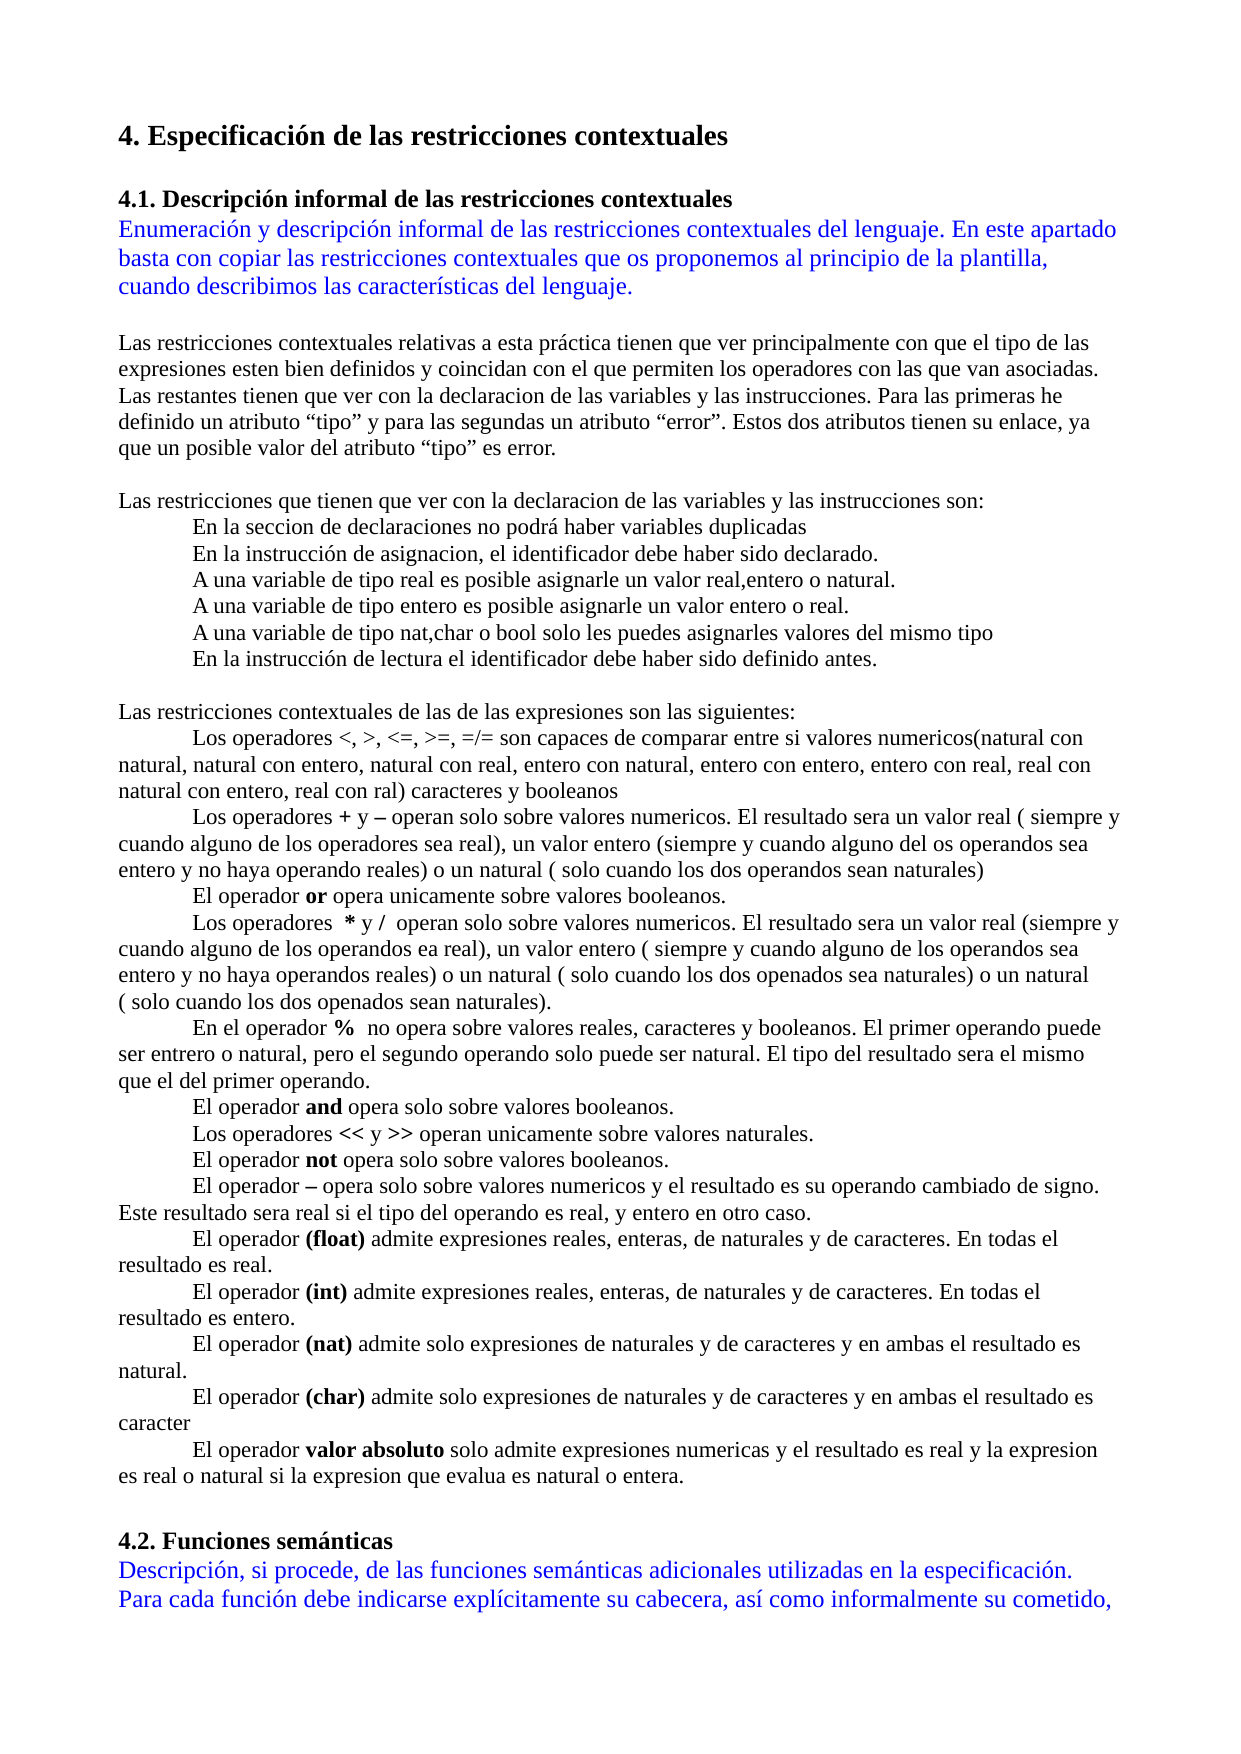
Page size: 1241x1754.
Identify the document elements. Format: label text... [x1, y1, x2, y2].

text A una variable de tipo entero es posible asignarle un valor entero o real. [118, 592, 1122, 619]
text Enumeración y descripción informal de las restricciones contextuales del lenguaje. En este apartado basta con copiar las restricciones contextuales que os proponemos al principio de la plantilla, cuando describimos las características del lenguaje. [118, 214, 1122, 300]
text El operador (float) admite expresiones reales, enteras, de naturales y de caracteres. En todas el resultado es real. [118, 1225, 1122, 1278]
text El operador not opera solo sobre valores booleanos. [118, 1146, 1122, 1172]
text El operador (nat) admite solo expresiones de naturales y de caracteres y en ambas el resultado es natural. [118, 1330, 1122, 1383]
text 4.2. Funciones semánticas [118, 1522, 1122, 1556]
text Los operadores << y >> operan unicamente sobre valores naturales. [118, 1119, 1122, 1146]
text El operador (int) admite expresiones reales, enteras, de naturales y de caracteres. En todas el resultado es entero. [118, 1278, 1122, 1330]
text El operador (char) admite solo expresiones de naturales y de caracteres y en ambas el resultado es caracter [118, 1383, 1122, 1436]
text El operador – opera solo sobre valores numericos y el resultado es su operando cambiado de signo. Este resultado sera real si el tipo del operando es real, y entero en otro caso. [118, 1172, 1122, 1225]
text Los operadores * y / operan solo sobre valores numericos. El resultado sera un valor real (siempre y cuando alguno de los operandos ea real), un valor entero ( siempre y cuando alguno de los operandos sea entero y no haya operandos reales) o un natural ( solo cuando los dos openados sea naturales) o un natural ( solo cuando los dos openados sean naturales). [118, 909, 1122, 1014]
text En la instrucción de lectura el identificador debe haber sido definido antes. [118, 645, 1122, 672]
text 4. Especificación de las restricciones contextuales [118, 118, 1122, 152]
text En el operador % no opera sobre valores reales, caracteres y booleanos. El primer operando puede ser entrero o natural, pero el segundo operando solo puede ser natural. El tipo del resultado sera el mismo que el del primer operando. [118, 1014, 1122, 1093]
text Los operadores <, >, <=, >=, =/= son capaces de comparar entre si valores numericos(natural con natural, natural con entero, natural con real, entero con natural, entero con entero, entero con real, real con natural con entero, real con ral) caracteres y booleanos [118, 724, 1122, 803]
text Las restricciones contextuales relativas a esta práctica tienen que ver principalmente con que el tipo de las expresiones esten bien definidos y coincidan con el que permiten los operadores con las que van asociadas. Las restantes tienen que ver con la declaracion de las variables y las instrucciones. Para las primeras he definido un atributo “tipo” y para las segundas un atributo “error”. Estos dos atributos tienen su enlace, ya que un posible valor del atributo “tipo” es error. [118, 329, 1122, 461]
text En la seccion de declaraciones no podrá haber variables duplicadas [118, 513, 1122, 540]
text Descripción, si procede, de las funciones semánticas adicionales utilizadas en la especificación. Para cada función debe indicarse explícitamente su cabecera, así como informalmente su cometido, [118, 1556, 1122, 1613]
text A una variable de tipo nat,char o bool solo les puedes asignarles valores del mismo tipo [118, 619, 1122, 645]
text Los operadores + y – operan solo sobre valores numericos. El resultado sera un valor real ( siempre y cuando alguno de los operadores sea real), un valor entero (siempre y cuando alguno del os operandos sea entero y no haya operando reales) o un natural ( solo cuando los dos operandos sean naturales) [118, 803, 1122, 882]
text El operador and opera solo sobre valores booleanos. [118, 1093, 1122, 1119]
text Las restricciones contextuales de las de las expresiones son las siguientes: [118, 698, 1122, 724]
text Las restricciones que tienen que ver con la declaracion de las variables y las instrucciones son: [118, 487, 1122, 513]
text El operador or opera unicamente sobre valores booleanos. [118, 882, 1122, 909]
text El operador valor absoluto solo admite expresiones numericas y el resultado es real y la expresion es real o natural si la expresion que evalua es natural o entera. [118, 1436, 1122, 1488]
text A una variable de tipo real es posible asignarle un valor real,entero o natural. [118, 566, 1122, 592]
text 4.1. Descripción informal de las restricciones contextuales [118, 180, 1122, 214]
text En la instrucción de asignacion, el identificador debe haber sido declarado. [118, 540, 1122, 566]
